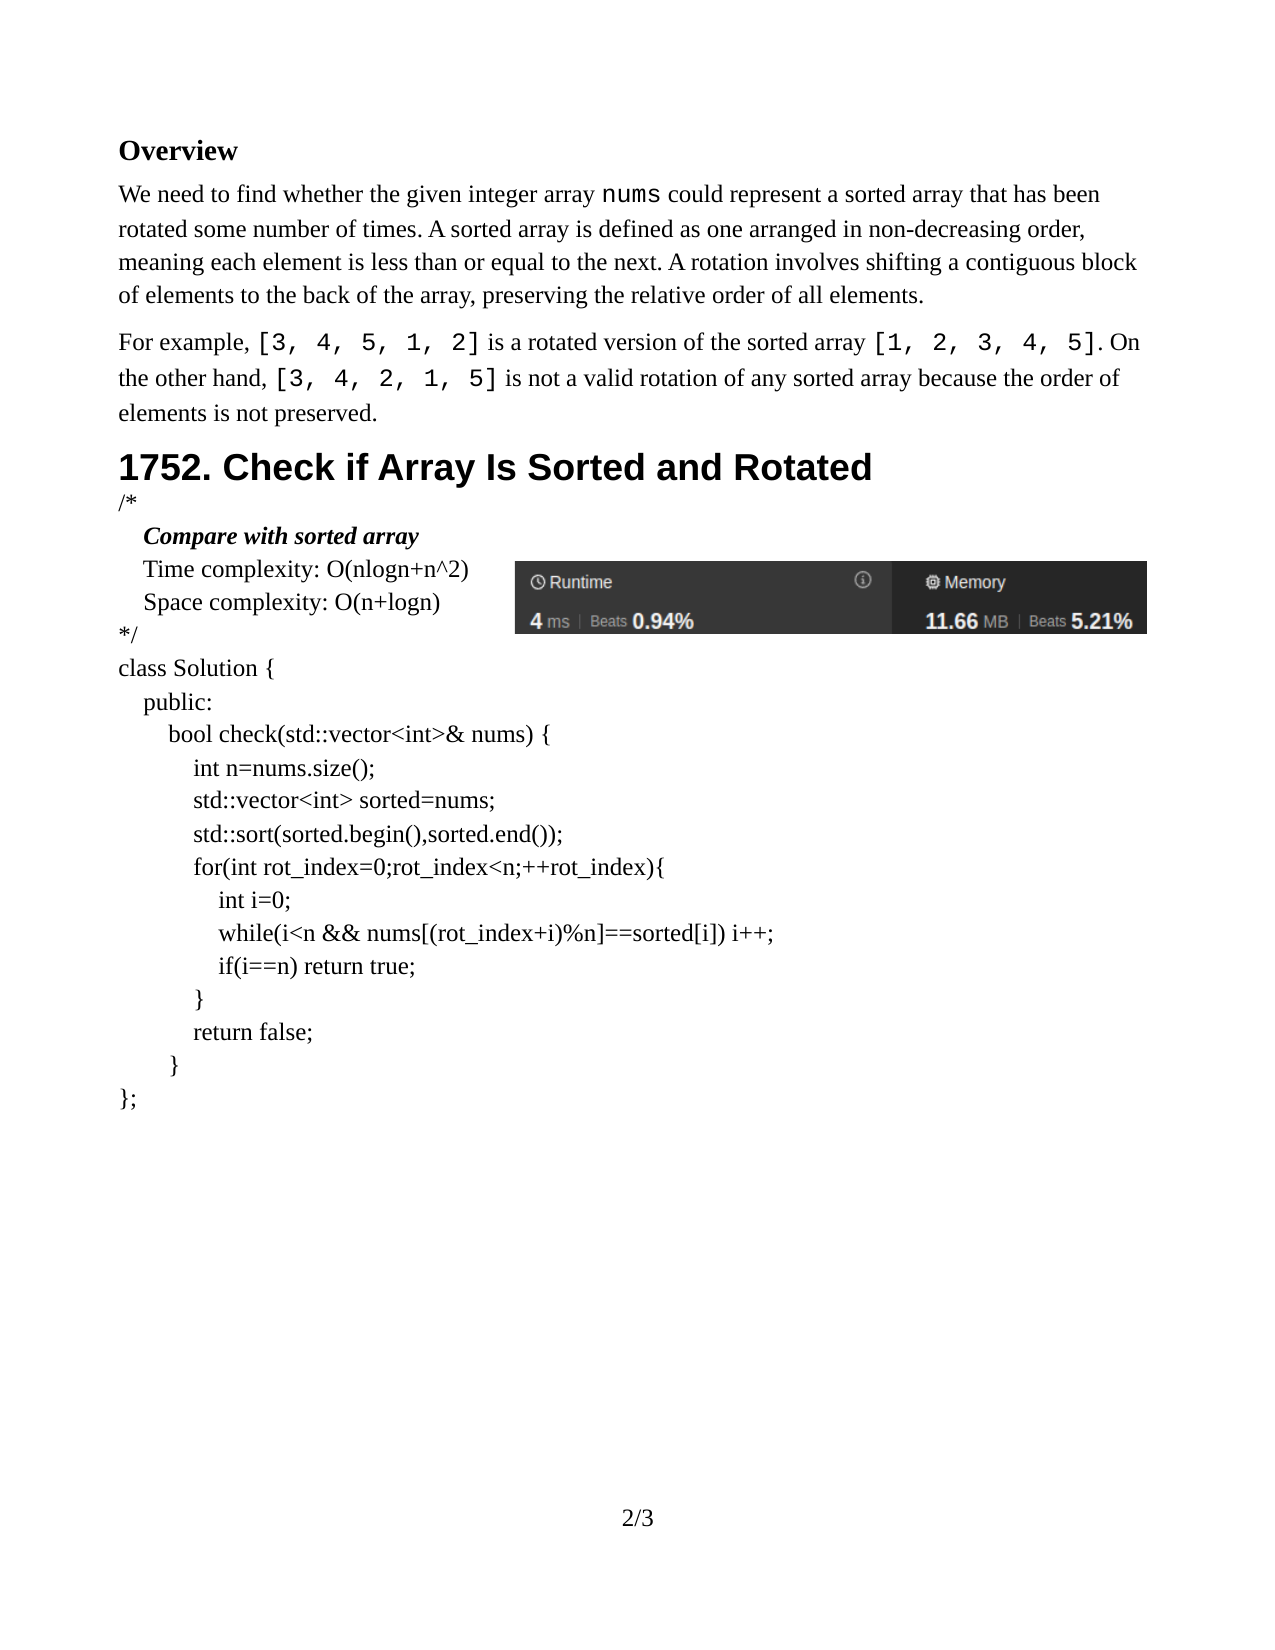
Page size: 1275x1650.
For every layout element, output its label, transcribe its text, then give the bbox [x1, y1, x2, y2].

text Compare with sorted array [118, 521, 1157, 550]
picture [514, 561, 1147, 634]
text We need to find whether the given integer array nums could represent a sorted array that has been rotated some number of times. A sorted array is defined as one arranged in non-decreasing order, meaning each element is less than or equal to the next. A rotation involves shifting a contiguous block of elements to the back of the array, preserving the relative order of all elements. [118, 179, 1157, 309]
text Time complexity: O(nlogn+n^2) [118, 554, 1157, 583]
text bool check(std::vector<int>& nums) { [118, 719, 1157, 748]
text int n=nums.size(); [118, 753, 1157, 781]
text public: [118, 687, 1157, 715]
text }; [118, 1083, 1157, 1112]
subtitle 1752. Check if Array Is Sorted and Rotated [118, 445, 1157, 488]
text For example, [3, 4, 5, 1, 2] is a rotated version of the sorted array [1, 2, 3, 4, 5]. On the other hand, [3, 4, 2, 1, 5] is not a valid rotation of any sorted array because the order of elements is not preserved. [118, 327, 1157, 426]
text class Solution { [118, 653, 1157, 682]
text while(i<n && nums[(rot_index+i)%n]==sorted[i]) i++; [118, 918, 1157, 946]
subtitle Overview [118, 133, 1157, 166]
text return false; [118, 1017, 1157, 1046]
text if(i==n) return true; [118, 951, 1157, 979]
text std::vector<int> sorted=nums; [118, 786, 1157, 814]
text */ [118, 621, 1157, 649]
text } [118, 1050, 1157, 1078]
text for(int rot_index=0;rot_index<n;++rot_index){ [118, 852, 1157, 880]
text Space complexity: O(n+logn) [118, 587, 514, 616]
text std::sort(sorted.begin(),sorted.end()); [118, 819, 1157, 847]
text int i=0; [118, 885, 1157, 913]
text } [118, 984, 1157, 1012]
text /* [118, 488, 1157, 517]
